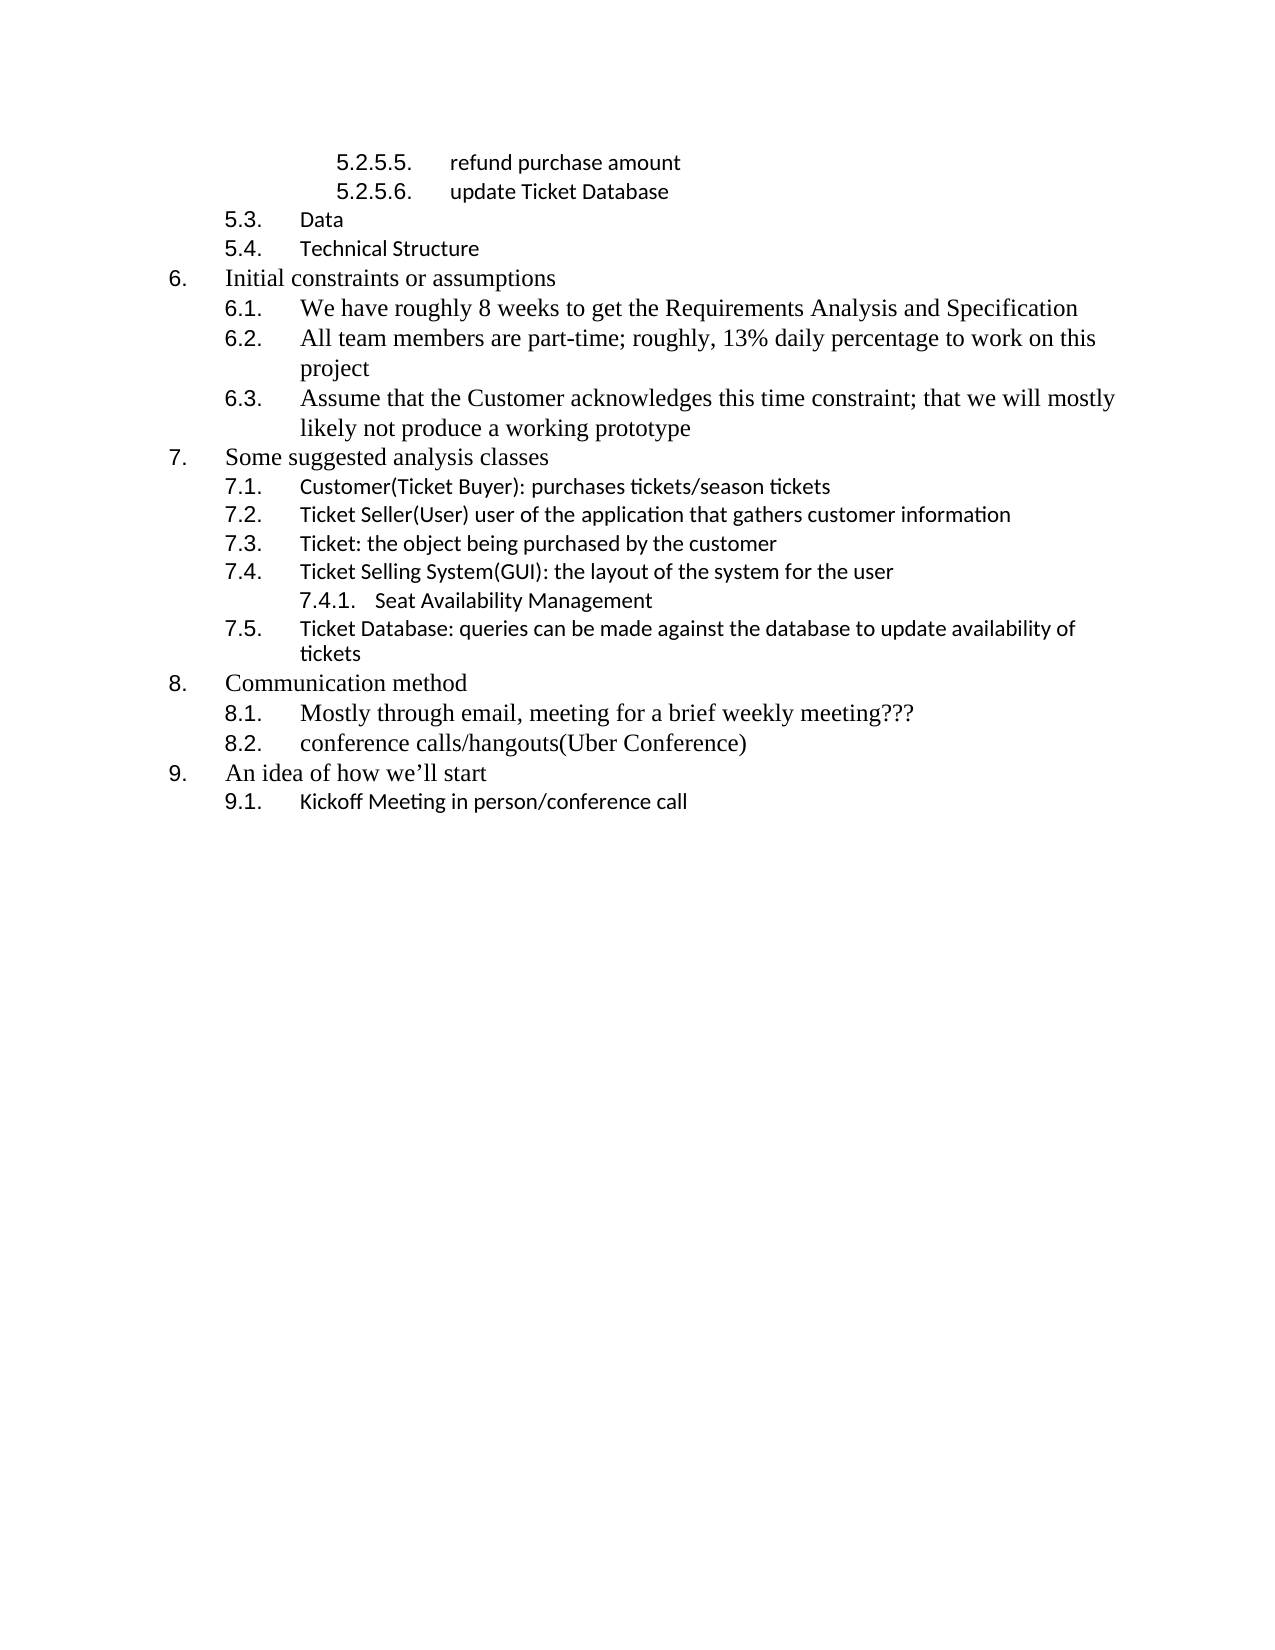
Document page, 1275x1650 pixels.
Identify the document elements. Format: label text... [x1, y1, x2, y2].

list Communication method [150, 669, 1125, 697]
list Ticket: the object being purchased by the customer [150, 531, 1125, 557]
list Ticket Database: queries can be made against the database to update availability of tickets [150, 616, 1125, 667]
list Some suggested analysis classes [150, 443, 1125, 471]
list Assume that the Customer acknowledges this time constraint; that we will mostly likely not produce a working prototype [150, 384, 1125, 441]
list Initial constraints or assumptions [150, 264, 1125, 292]
list Customer(Ticket Buyer): purchases tickets/season tickets [150, 473, 1125, 500]
list refund purchase amount [150, 150, 1125, 176]
list Ticket Seller(User) user of the application that gathers customer information [150, 502, 1125, 528]
list Technical Structure [150, 236, 1125, 262]
list Mostly through email, meeting for a brief weekly meeting??? [150, 699, 1125, 727]
list Ticket Selling System(GUI): the layout of the system for the user [150, 559, 1125, 586]
list An idea of how we’ll start [150, 759, 1125, 786]
list Seat Availability Management [150, 588, 1125, 614]
list update Ticket Database [150, 178, 1125, 205]
list Data [150, 207, 1125, 233]
list All team members are part-time; roughly, 13% daily percentage to work on this project [150, 324, 1125, 382]
list conference calls/hangouts(Uber Conference) [150, 729, 1125, 757]
list Kickoff Meeting in person/conference call [150, 789, 1125, 815]
list We have roughly 8 weeks to get the Requirements Analysis and Specification [150, 294, 1125, 322]
